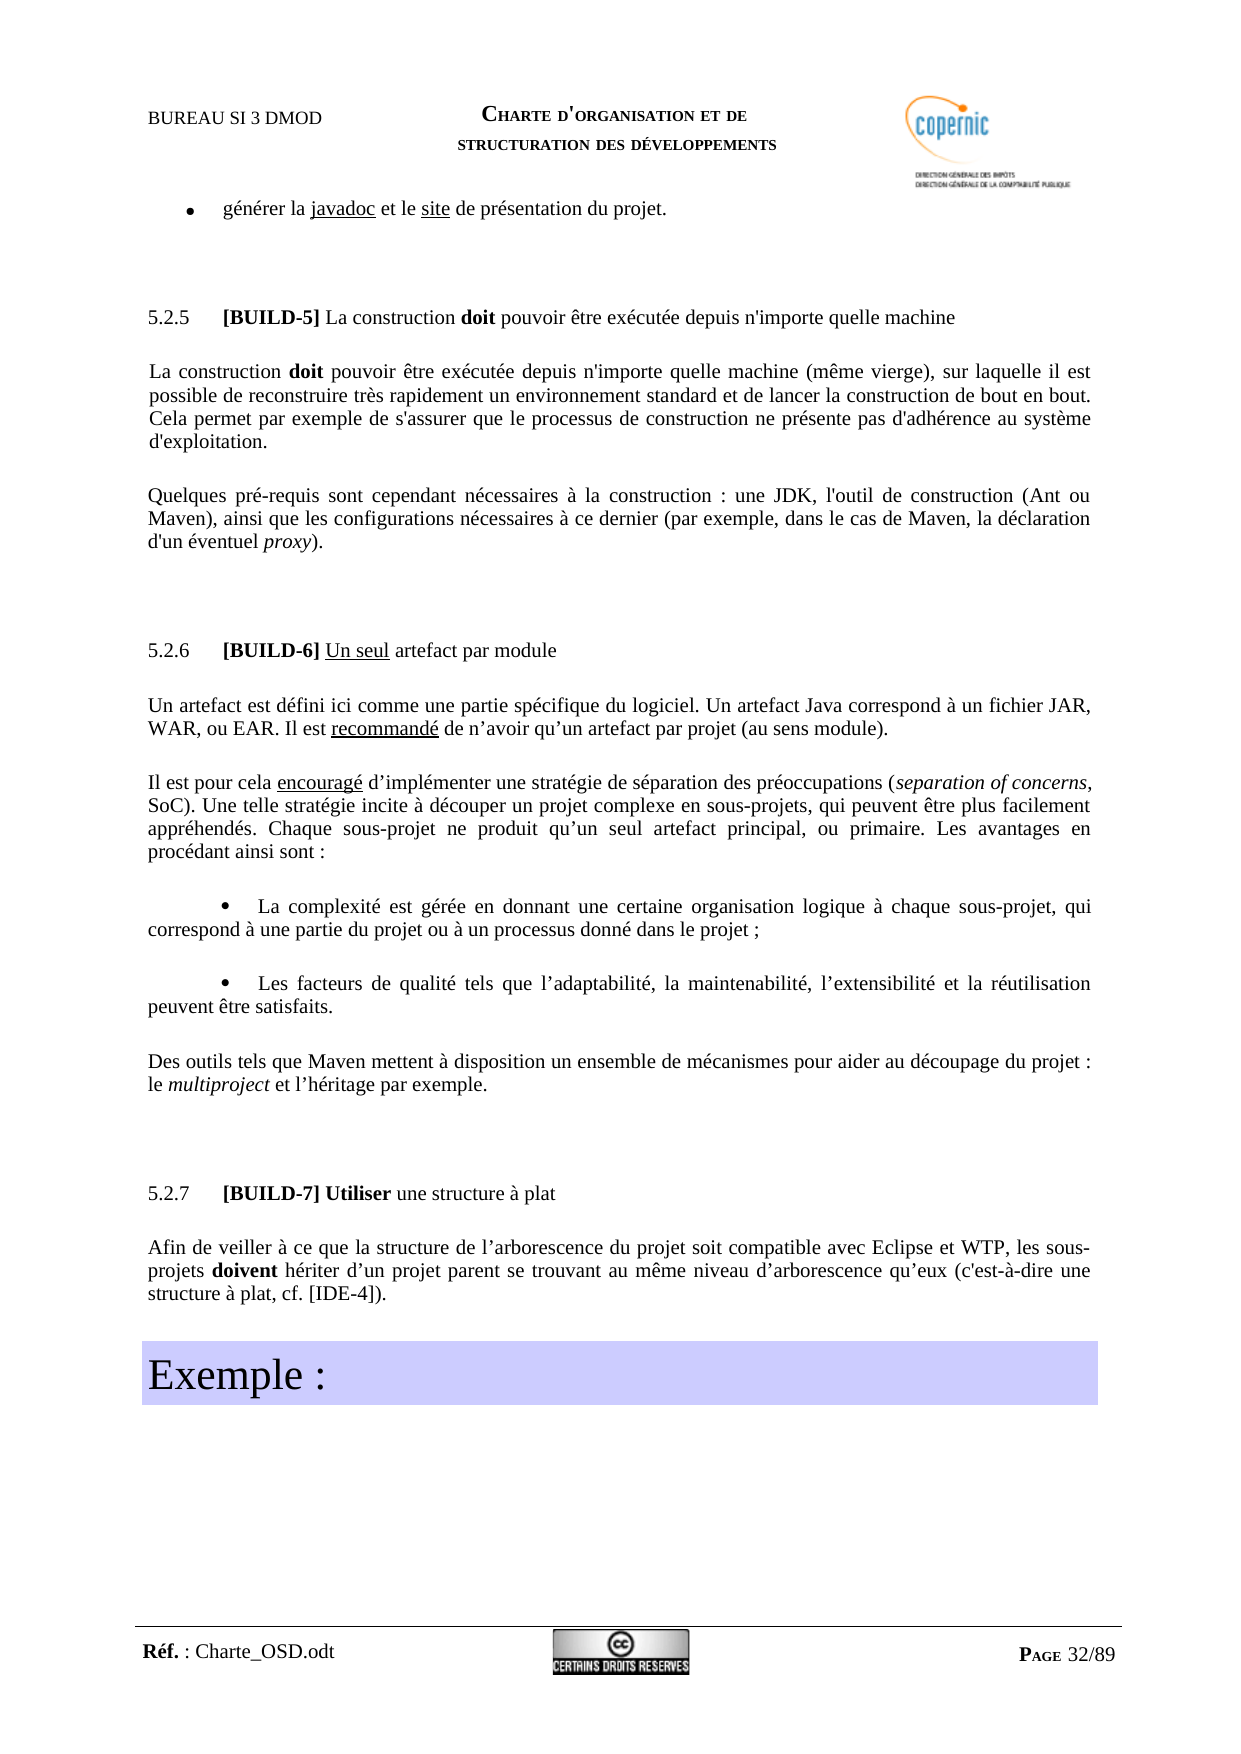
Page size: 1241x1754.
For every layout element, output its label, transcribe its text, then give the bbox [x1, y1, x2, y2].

picture [552, 1629, 690, 1675]
subtitle [BUILD-6] Un seul artefact par module [148, 639, 1092, 662]
text Des outils tels que Maven mettent à disposition un ensemble de mécanismes pour aider au découpage du projet : le multiproject et l’héritage par exemple. [148, 1050, 1092, 1096]
subtitle [BUILD-5] La construction doit pouvoir être exécutée depuis n'importe quelle machine [148, 306, 1092, 329]
text · La complexité est gérée en donnant une certaine organisation logique à chaque sous-projet, qui correspond à une partie du projet ou à un processus donné dans le projet ; [148, 895, 1092, 941]
text Afin de veiller à ce que la structure de l’arborescence du projet soit compatible avec Eclipse et WTP, les sous-projets doivent hériter d’un projet parent se trouvant au même niveau d’arborescence qu’eux (c'est-à-dire une structure à plat, cf. [IDE-4]). [148, 1236, 1092, 1305]
list générer la javadoc et le site de présentation du projet. [185, 197, 1092, 220]
subtitle [BUILD-7] Utiliser une structure à plat [148, 1182, 1092, 1205]
list La construction doit pouvoir être exécutée depuis n'importe quelle machine (même vierge), sur laquelle il est possible de reconstruire très rapidement un environnement standard et de lancer la construction de bout en bout. Cela permet par exemple de s'assurer que le processus de construction ne présente pas d'adhérence au système d'exploitation. [111, 360, 1092, 453]
table_header Exemple : [142, 1341, 1098, 1405]
text Un artefact est défini ici comme une partie spécifique du logiciel. Un artefact Java correspond à un fichier JAR, WAR, ou EAR. Il est recommandé de n’avoir qu’un artefact par projet (au sens module). [148, 693, 1092, 740]
text · Les facteurs de qualité tels que l’adaptabilité, la maintenabilité, l’extensibilité et la réutilisation peuvent être satisfaits. [148, 972, 1092, 1018]
picture [890, 84, 1087, 198]
text Il est pour cela encouragé d’implémenter une stratégie de séparation des préoccupations (separation of concerns, SoC). Une telle stratégie incite à découper un projet complexe en sous-projets, qui peuvent être plus facilement appréhendés. Chaque sous-projet ne produit qu’un seul artefact principal, ou primaire. Les avantages en procédant ainsi sont : [148, 771, 1092, 863]
text Quelques pré-requis sont cependant nécessaires à la construction : une JDK, l'outil de construction (Ant ou Maven), ainsi que les configurations nécessaires à ce dernier (par exemple, dans le cas de Maven, la déclaration d'un éventuel proxy). [148, 484, 1092, 553]
